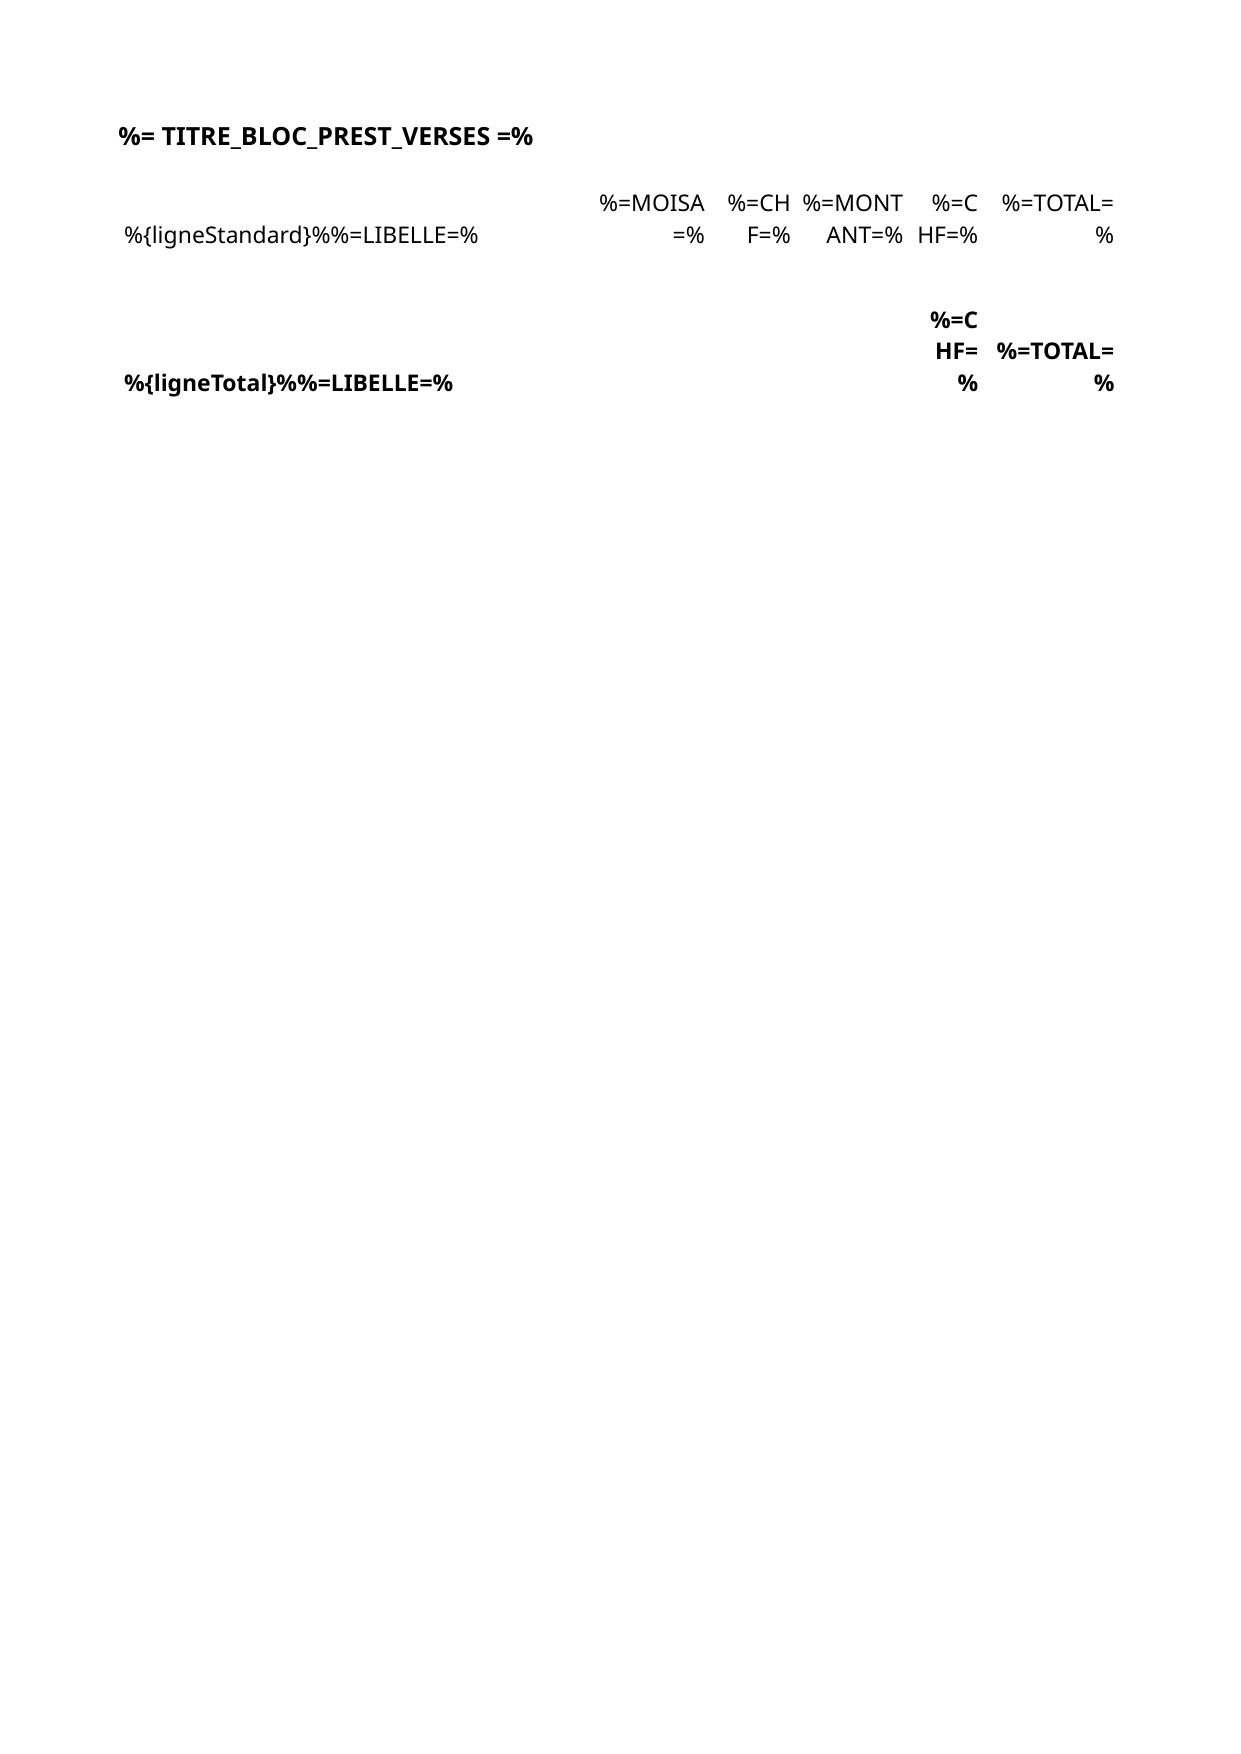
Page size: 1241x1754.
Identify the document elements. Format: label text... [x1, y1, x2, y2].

table_cell [796, 256, 909, 298]
table_cell %=MOISA=% [590, 182, 710, 256]
table_cell %{ligneStandard}%%=LIBELLE=% [118, 182, 590, 256]
table_cell [118, 256, 590, 298]
table_cell [909, 256, 984, 298]
table_header [984, 152, 1120, 182]
table_cell %=TOTAL=% [984, 298, 1120, 403]
table_cell %=MONTANT=% [796, 182, 909, 256]
table_header [710, 152, 796, 182]
table_cell [710, 298, 796, 403]
table_cell %=CHF=% [710, 182, 796, 256]
table_cell %=TOTAL=% [984, 182, 1120, 256]
table_cell %=CHF=% [909, 182, 984, 256]
table_cell %=CHF=% [909, 298, 984, 403]
table_cell [984, 256, 1120, 298]
table_cell %{ligneTotal}%%=LIBELLE=% [118, 298, 590, 403]
table_header [796, 152, 909, 182]
table_header [909, 152, 984, 182]
table_cell [590, 256, 710, 298]
table_header [118, 152, 590, 182]
table_cell [796, 298, 909, 403]
text %= TITRE_BLOC_PREST_VERSES =% [118, 118, 1122, 152]
table_cell [590, 298, 710, 403]
table_header [590, 152, 710, 182]
table_cell [710, 256, 796, 298]
